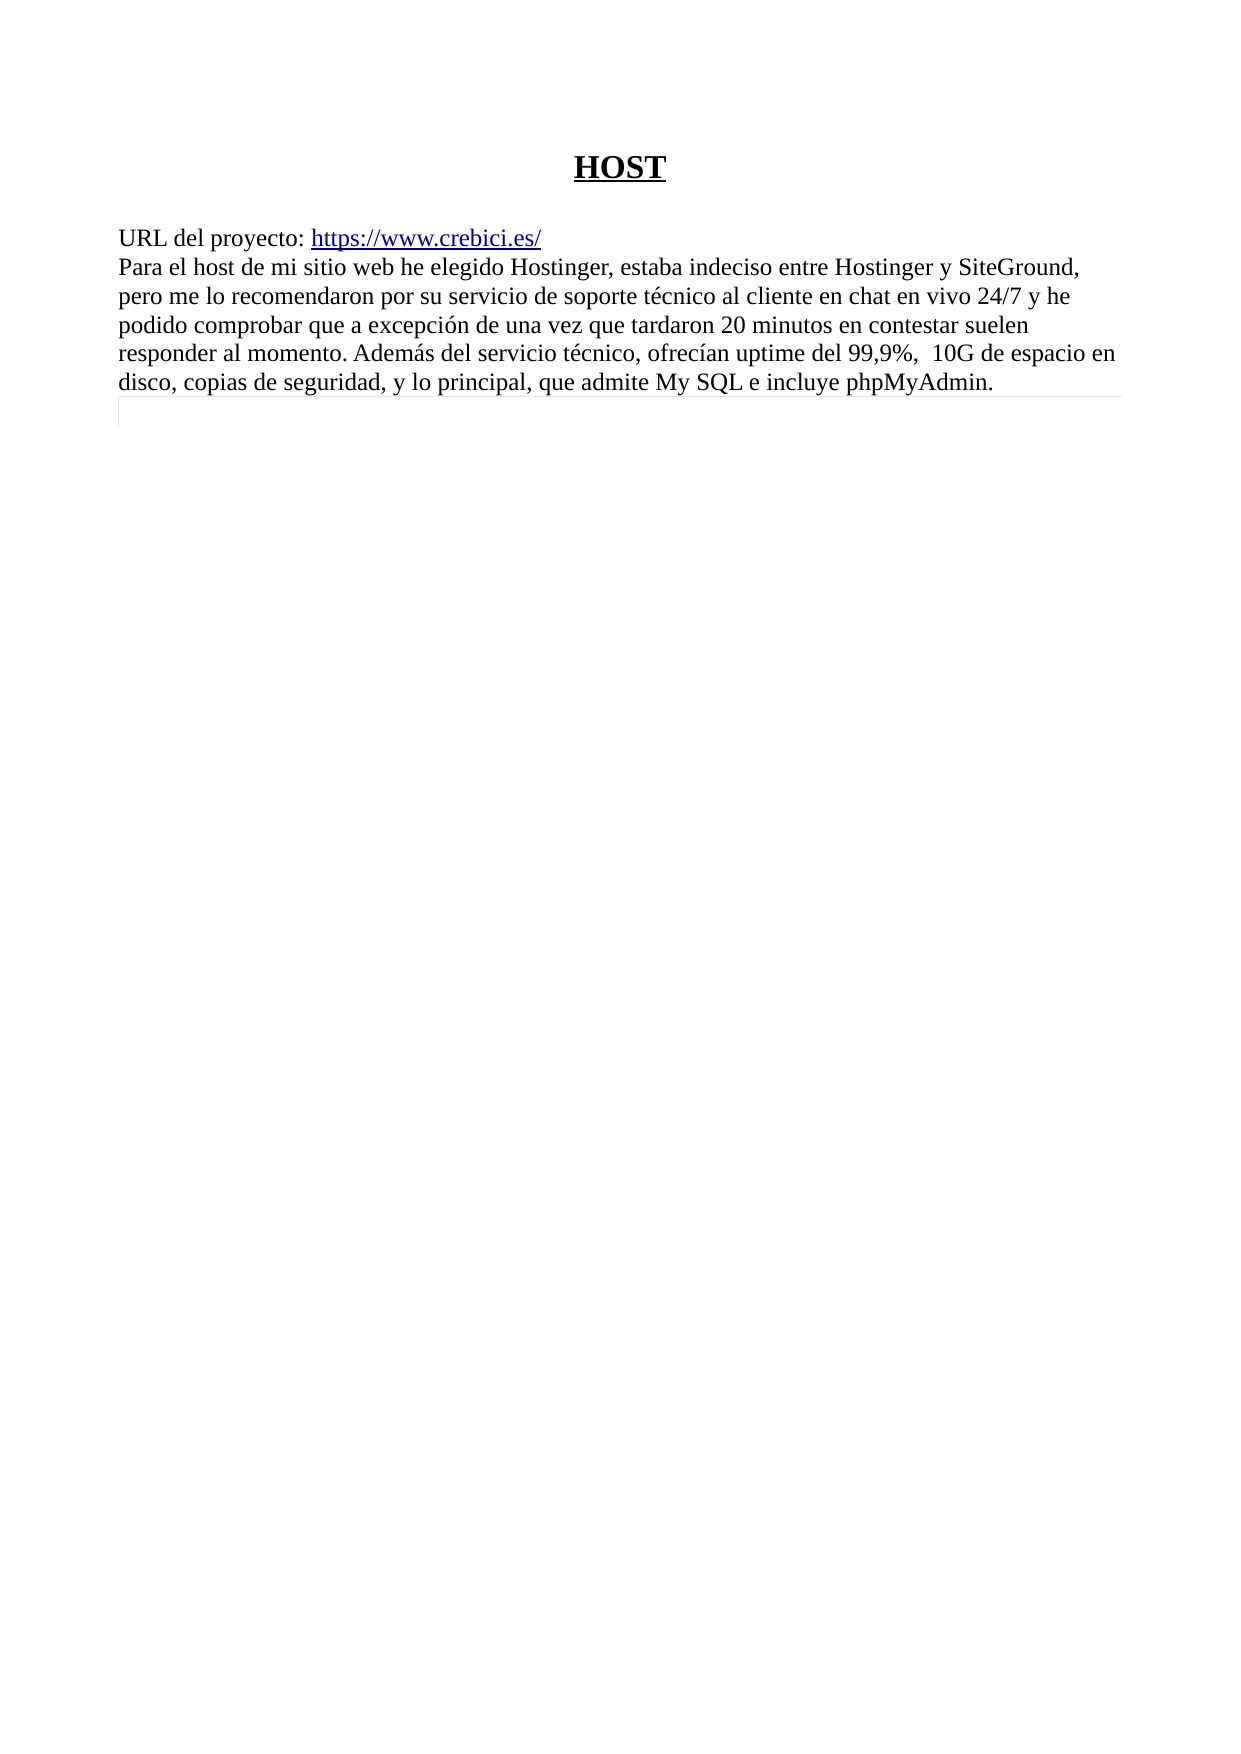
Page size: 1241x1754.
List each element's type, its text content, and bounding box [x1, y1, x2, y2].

text URL del proyecto: https://www.crebici.es/ [118, 223, 1122, 252]
text Para el host de mi sitio web he elegido Hostinger, estaba indeciso entre Hostinger y SiteGround, pero me lo recomendaron por su servicio de soporte técnico al cliente en chat en vivo 24/7 y he podido comprobar que a excepción de una vez que tardaron 20 minutos en contestar suelen responder al momento. Además del servicio técnico, ofrecían uptime del 99,9%, 10G de espacio en disco, copias de seguridad, y lo principal, que admite My SQL e incluye phpMyAdmin. [118, 252, 1122, 396]
text HOST [118, 147, 1122, 185]
